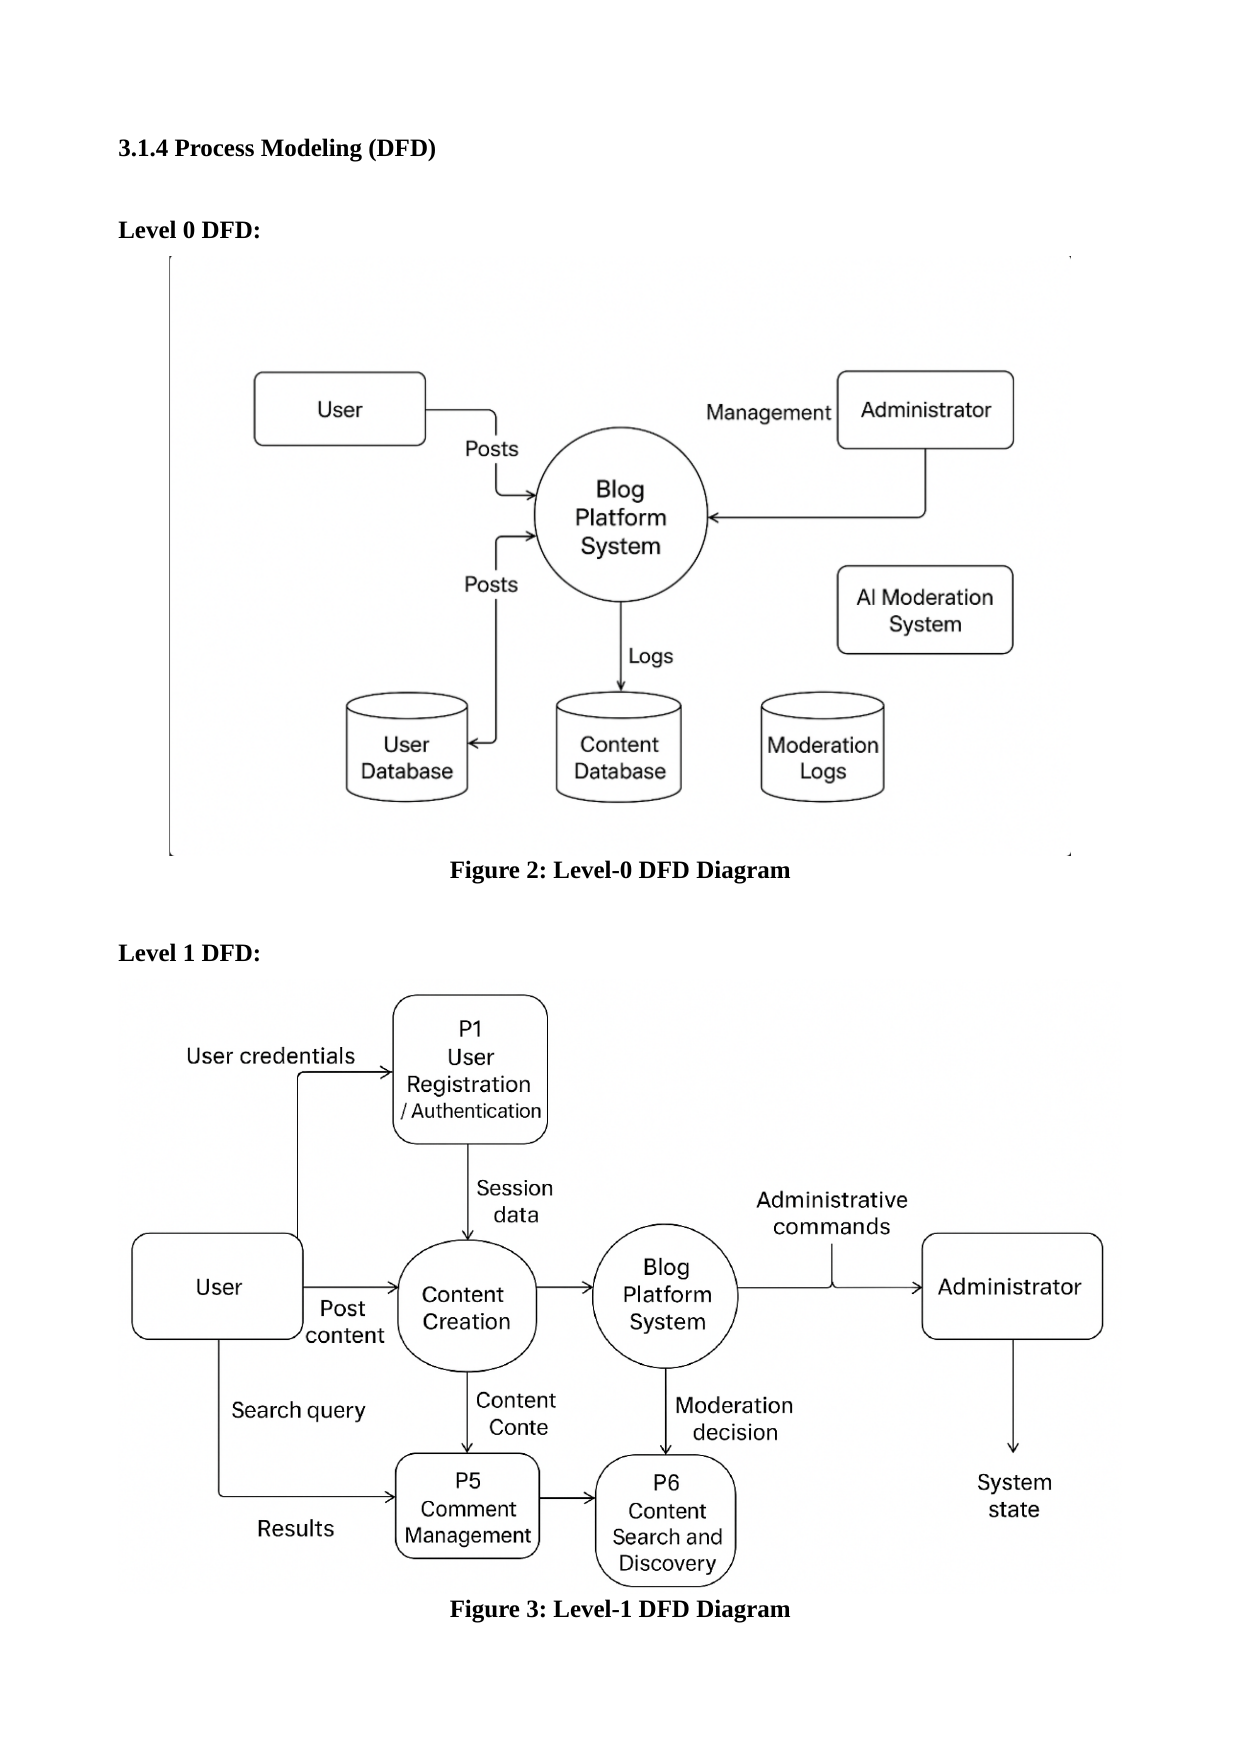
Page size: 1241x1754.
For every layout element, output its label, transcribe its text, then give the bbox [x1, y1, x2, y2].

picture [169, 256, 1071, 856]
subtitle Level 0 DFD: [118, 215, 1122, 244]
text Figure 2: Level-0 DFD Diagram [118, 269, 1122, 884]
picture [118, 979, 1123, 1594]
subtitle Level 1 DFD: [118, 938, 1122, 967]
text Figure 3: Level-1 DFD Diagram [118, 1594, 1122, 1623]
subtitle 3.1.4 Process Modeling (DFD) [118, 133, 1122, 161]
